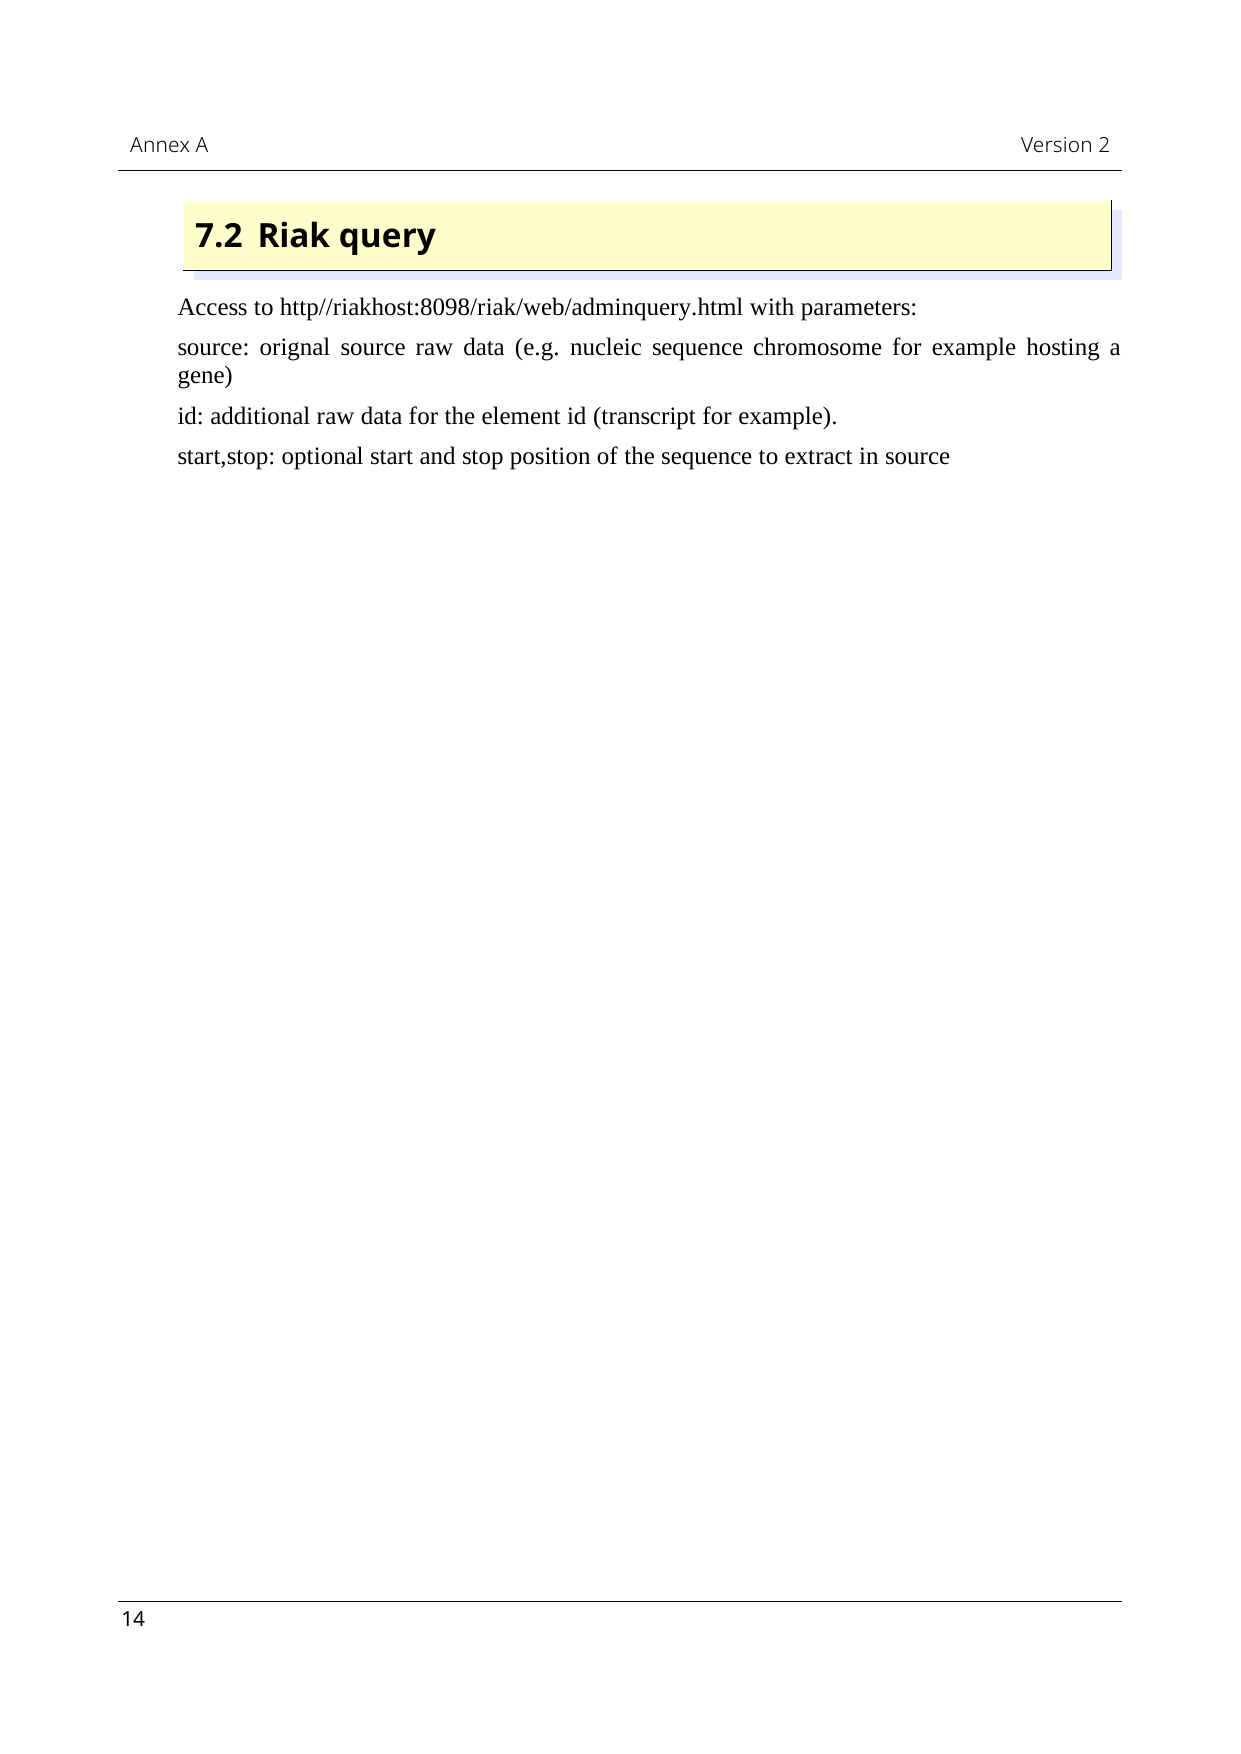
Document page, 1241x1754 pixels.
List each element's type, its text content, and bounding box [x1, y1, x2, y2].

subtitle Riak query [184, 201, 1111, 269]
text source: orignal source raw data (e.g. nucleic sequence chromosome for example hosting a gene) [177, 333, 1122, 389]
text start,stop: optional start and stop position of the sequence to extract in source [177, 442, 1122, 470]
text Access to http//riakhost:8098/riak/web/adminquery.html with parameters: [177, 293, 1122, 321]
text id: additional raw data for the element id (transcript for example). [177, 402, 1122, 430]
